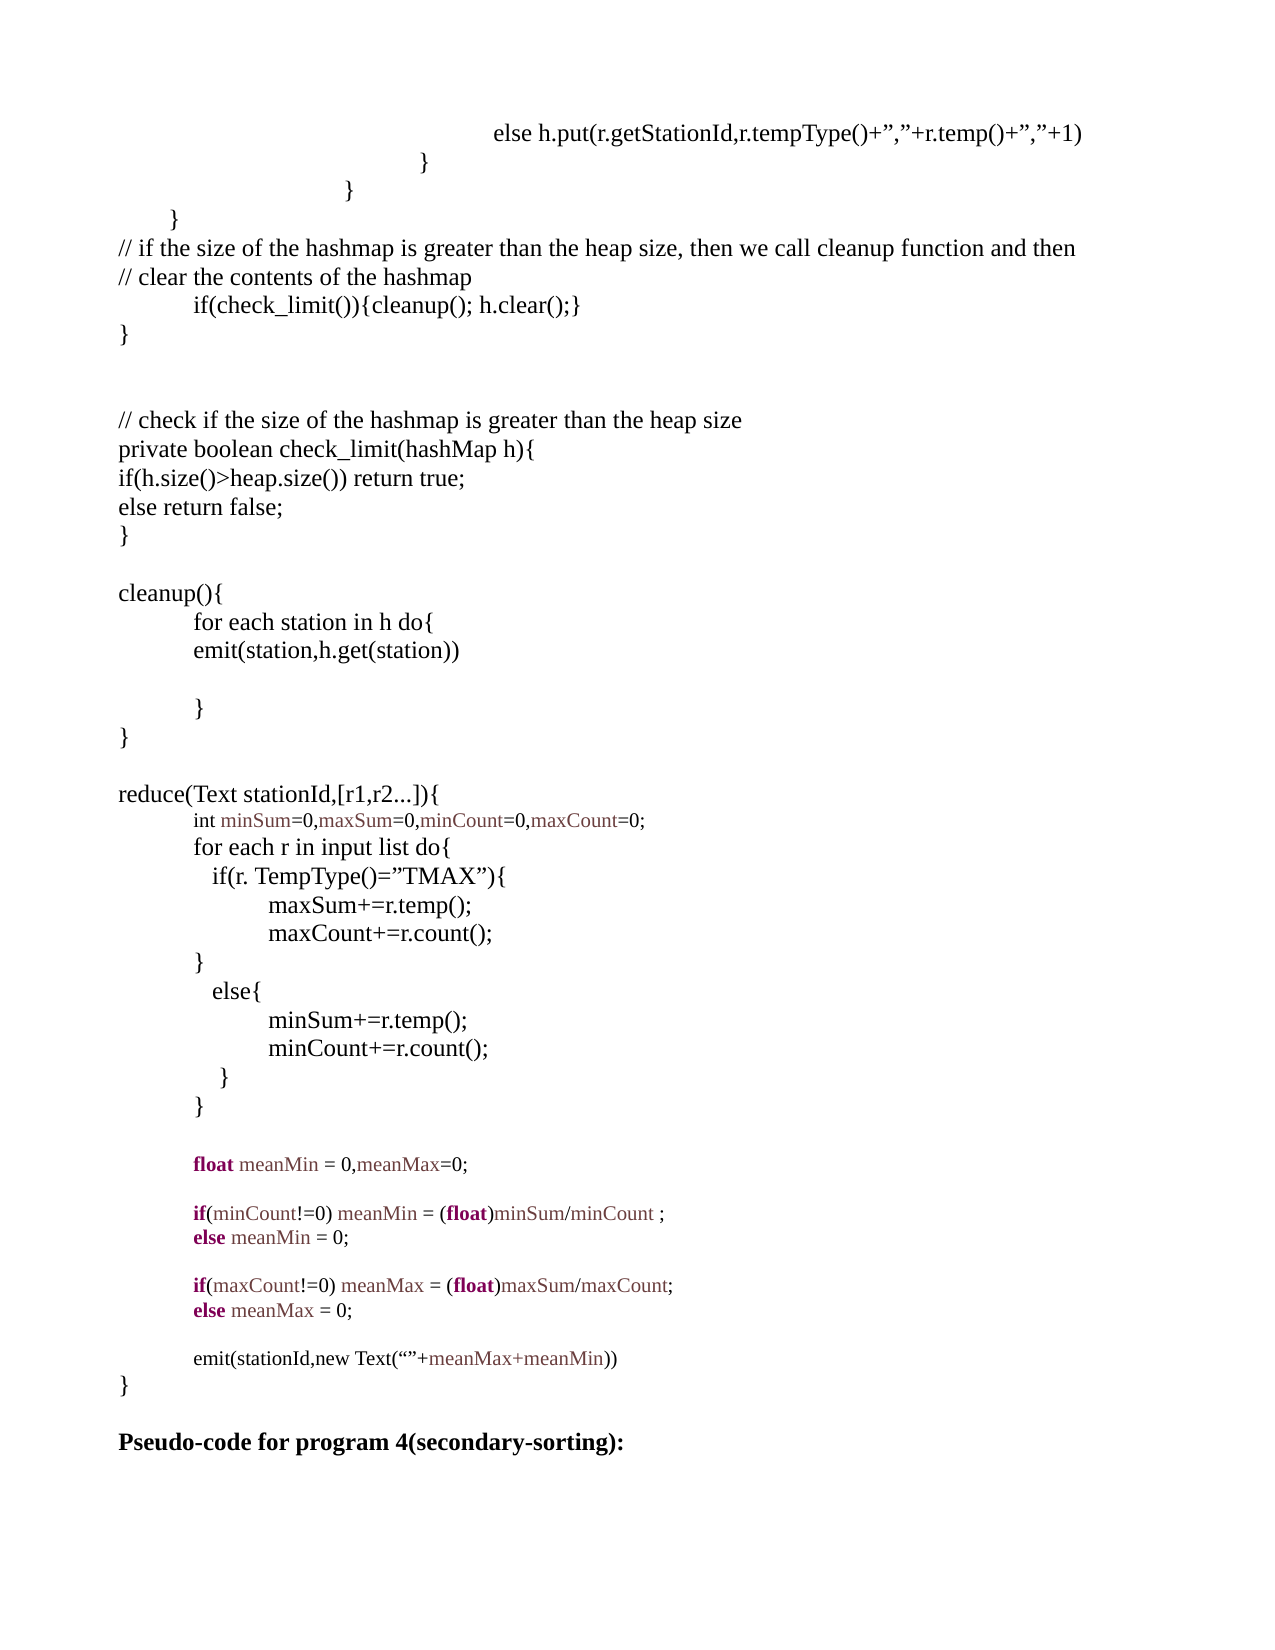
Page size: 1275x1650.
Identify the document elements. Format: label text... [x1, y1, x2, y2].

text } [118, 1370, 1157, 1398]
text else return false; [118, 492, 1157, 521]
text if(check_limit()){cleanup(); h.clear();} [118, 291, 1157, 319]
text // clear the contents of the hashmap [118, 262, 1157, 291]
text else meanMin = 0; [118, 1225, 1157, 1249]
text } [118, 521, 1157, 549]
text maxSum+=r.temp(); [118, 890, 1157, 918]
text reduce(Text stationId,[r1,r2...]){ [118, 779, 1157, 808]
text } [118, 147, 1157, 176]
text Pseudo-code for program 4(secondary-sorting): [118, 1427, 1157, 1456]
text minCount+=r.count(); [118, 1033, 1157, 1062]
text } [118, 1091, 1157, 1120]
text } [118, 319, 1157, 348]
text if(maxCount!=0) meanMax = (float)maxSum/maxCount; [118, 1273, 1157, 1297]
text else h.put(r.getStationId,r.tempType()+”,”+r.temp()+”,”+1) [118, 118, 1157, 147]
text } [118, 693, 1157, 722]
text } [118, 204, 1157, 233]
text // if the size of the hashmap is greater than the heap size, then we call cleanup function and then [118, 233, 1157, 262]
text emit(stationId,new Text(“”+meanMax+meanMin)) [118, 1346, 1157, 1370]
text maxCount+=r.count(); [118, 918, 1157, 947]
text } [118, 176, 1157, 204]
text cleanup(){ [118, 578, 1157, 607]
text else meanMax = 0; [118, 1297, 1157, 1322]
text } [118, 1062, 1157, 1091]
text else{ [118, 976, 1157, 1005]
text emit(station,h.get(station)) [118, 636, 1157, 664]
text } [118, 722, 1157, 751]
text float meanMin = 0,meanMax=0; [118, 1148, 1157, 1177]
text int minSum=0,maxSum=0,minCount=0,maxCount=0; [118, 808, 1157, 832]
text if(r. TempType()=”TMAX”){ [118, 861, 1157, 890]
text if(minCount!=0) meanMin = (float)minSum/minCount ; [118, 1201, 1157, 1225]
text // check if the size of the hashmap is greater than the heap size [118, 406, 1157, 434]
text for each station in h do{ [118, 607, 1157, 636]
text if(h.size()>heap.size()) return true; [118, 463, 1157, 492]
text } [118, 947, 1157, 976]
text private boolean check_limit(hashMap h){ [118, 434, 1157, 463]
text minSum+=r.temp(); [118, 1005, 1157, 1033]
text for each r in input list do{ [118, 832, 1157, 861]
